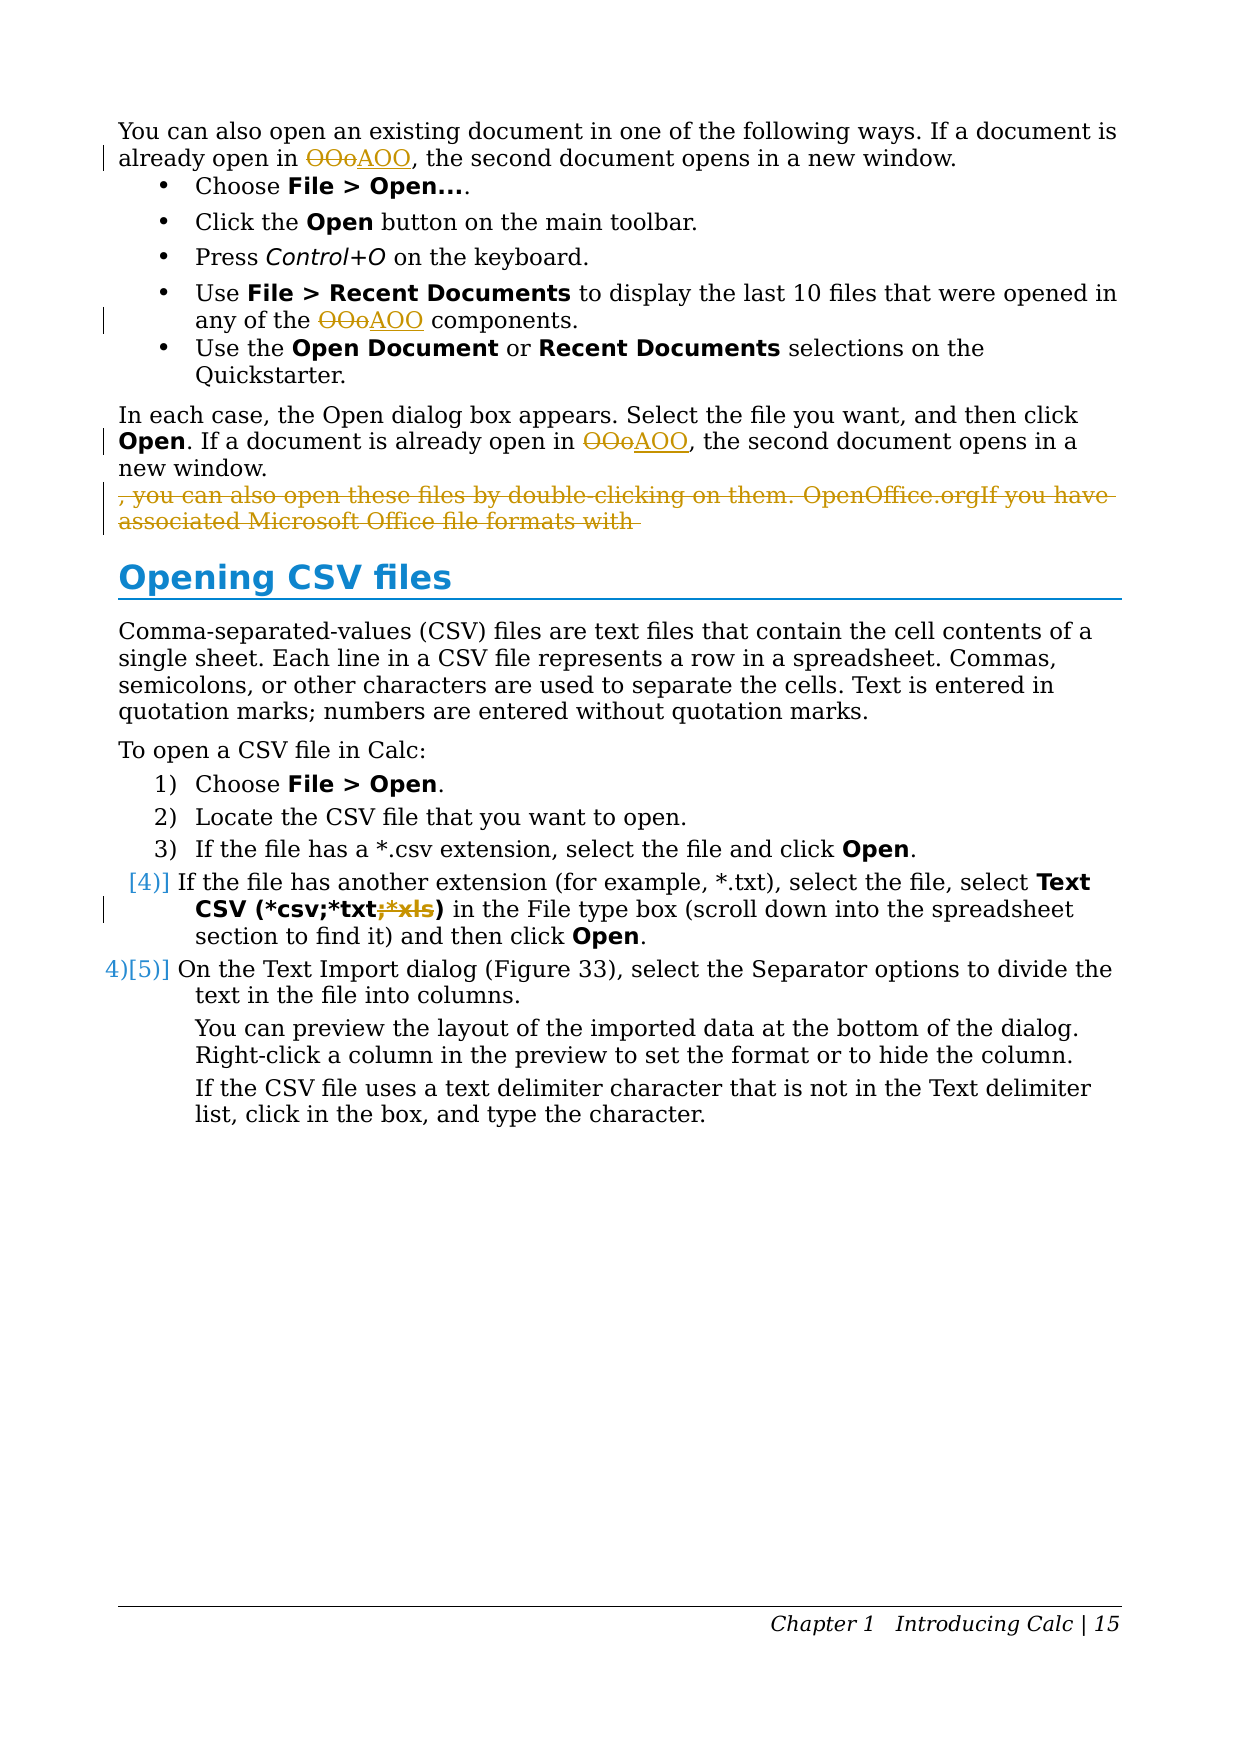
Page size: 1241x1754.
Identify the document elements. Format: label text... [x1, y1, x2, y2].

list If the CSV file uses a text delimiter character that is not in the Text delimiter list, click in the box, and type the character. [177, 1075, 1122, 1128]
list If the file has a *.csv extension, select the file and click Open. [177, 837, 1122, 863]
list Use File > Recent Documents to display the last 10 files that were opened in any of the AOO components. [156, 278, 1122, 333]
subtitle Opening CSV files [118, 559, 1122, 598]
list You can preview the layout of the imported data at the bottom of the dialog. Right-click a column in the preview to set the format or to hide the column. [177, 1015, 1122, 1069]
text In each case, the Open dialog box appears. Select the file you want, and then click Open. If a document is already open in AOO, the second document opens in a new window. [118, 402, 1122, 482]
list Use the Open Document or Recent Documents selections on the Quickstarter. [156, 333, 1122, 389]
list Click the Open button on the main toolbar. [156, 207, 1122, 236]
list To open a CSV file in Calc: [118, 738, 1122, 764]
text Comma-separated-values (CSV) files are text files that contain the cell contents of a single sheet. Each line in a CSV file represents a row in a spreadsheet. Commas, semicolons, or other characters are used to separate the cells. Text is entered in quotation marks; numbers are entered without quotation marks. [118, 618, 1122, 725]
list Locate the CSV file that you want to open. [177, 804, 1122, 830]
list You can also open an existing document in one of the following ways. If a document is already open in AOO, the second document opens in a new window. [118, 118, 1122, 171]
list Choose File > Open. [177, 771, 1122, 797]
list Press Control+O on the keyboard. [156, 242, 1122, 271]
list If the file has another extension (for example, *.txt), select the file, select Text CSV (*csv;*txt) in the File type box (scroll down into the spreadsheet section to find it) and then click Open. [177, 869, 1122, 949]
list Choose File > Open.... [156, 171, 1122, 201]
list On the Text Import dialog (Figure 33), select the Separator options to divide the text in the file into columns. [177, 956, 1122, 1009]
